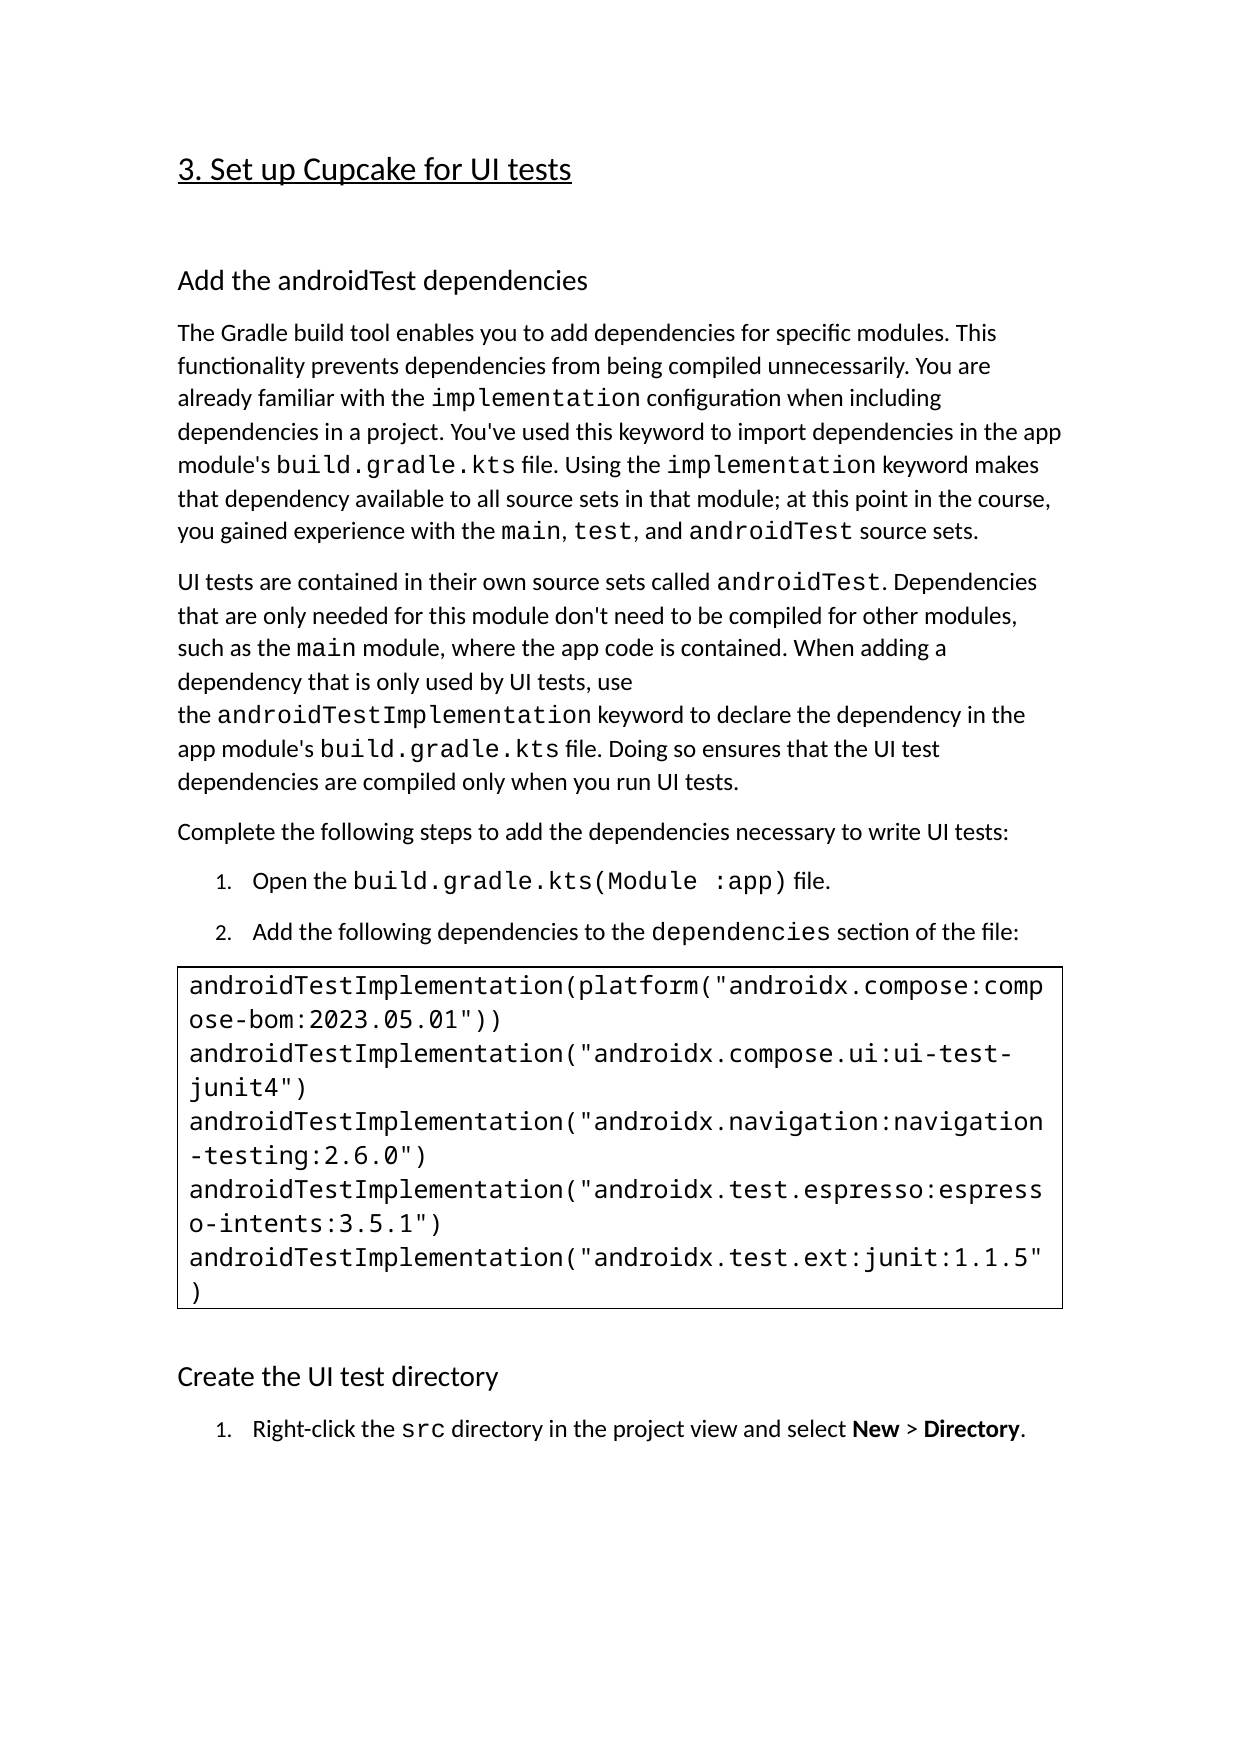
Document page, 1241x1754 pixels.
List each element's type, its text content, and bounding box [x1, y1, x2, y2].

text The Gradle build tool enables you to add dependencies for specific modules. This functionality prevents dependencies from being compiled unnecessarily. You are already familiar with the implementation configuration when including dependencies in a project. You've used this keyword to import dependencies in the app module's build.gradle.kts file. Using the implementation keyword makes that dependency available to all source sets in that module; at this point in the course, you gained experience with the main, test, and androidTest source sets. [177, 317, 1063, 547]
list Right-click the src directory in the project view and select New > Directory. [215, 1413, 1063, 1445]
list Add the following dependencies to the dependencies section of the file: [215, 916, 1063, 947]
text 3. Set up Cupcake for UI tests [177, 148, 1063, 188]
list Open the build.gradle.kts(Module :app) file. [215, 865, 1063, 897]
text Add the androidTest dependencies [177, 262, 1063, 298]
text Create the UI test directory [177, 1358, 1063, 1394]
text Complete the following steps to add the dependencies necessary to write UI tests: [177, 816, 1063, 846]
text UI tests are contained in their own source sets called androidTest. Dependencies that are only needed for this module don't need to be compiled for other modules, such as the main module, where the app code is contained. When adding a dependency that is only used by UI tests, use the androidTestImplementation keyword to declare the dependency in the app module's build.gradle.kts file. Doing so ensures that the UI test dependencies are compiled only when you run UI tests. [177, 566, 1063, 797]
table_header androidTestImplementation(platform("androidx.compose:compose-bom:2023.05.01")) androidTestImplementation("androidx.compose.ui:ui-test-junit4") androidTestImplementation("androidx.navigation:navigation-testing:2.6.0") androidTestImplementation("androidx.test.espresso:espresso-intents:3.5.1") androidTestImplementation("androidx.test.ext:junit:1.1.5") [178, 968, 1062, 1308]
